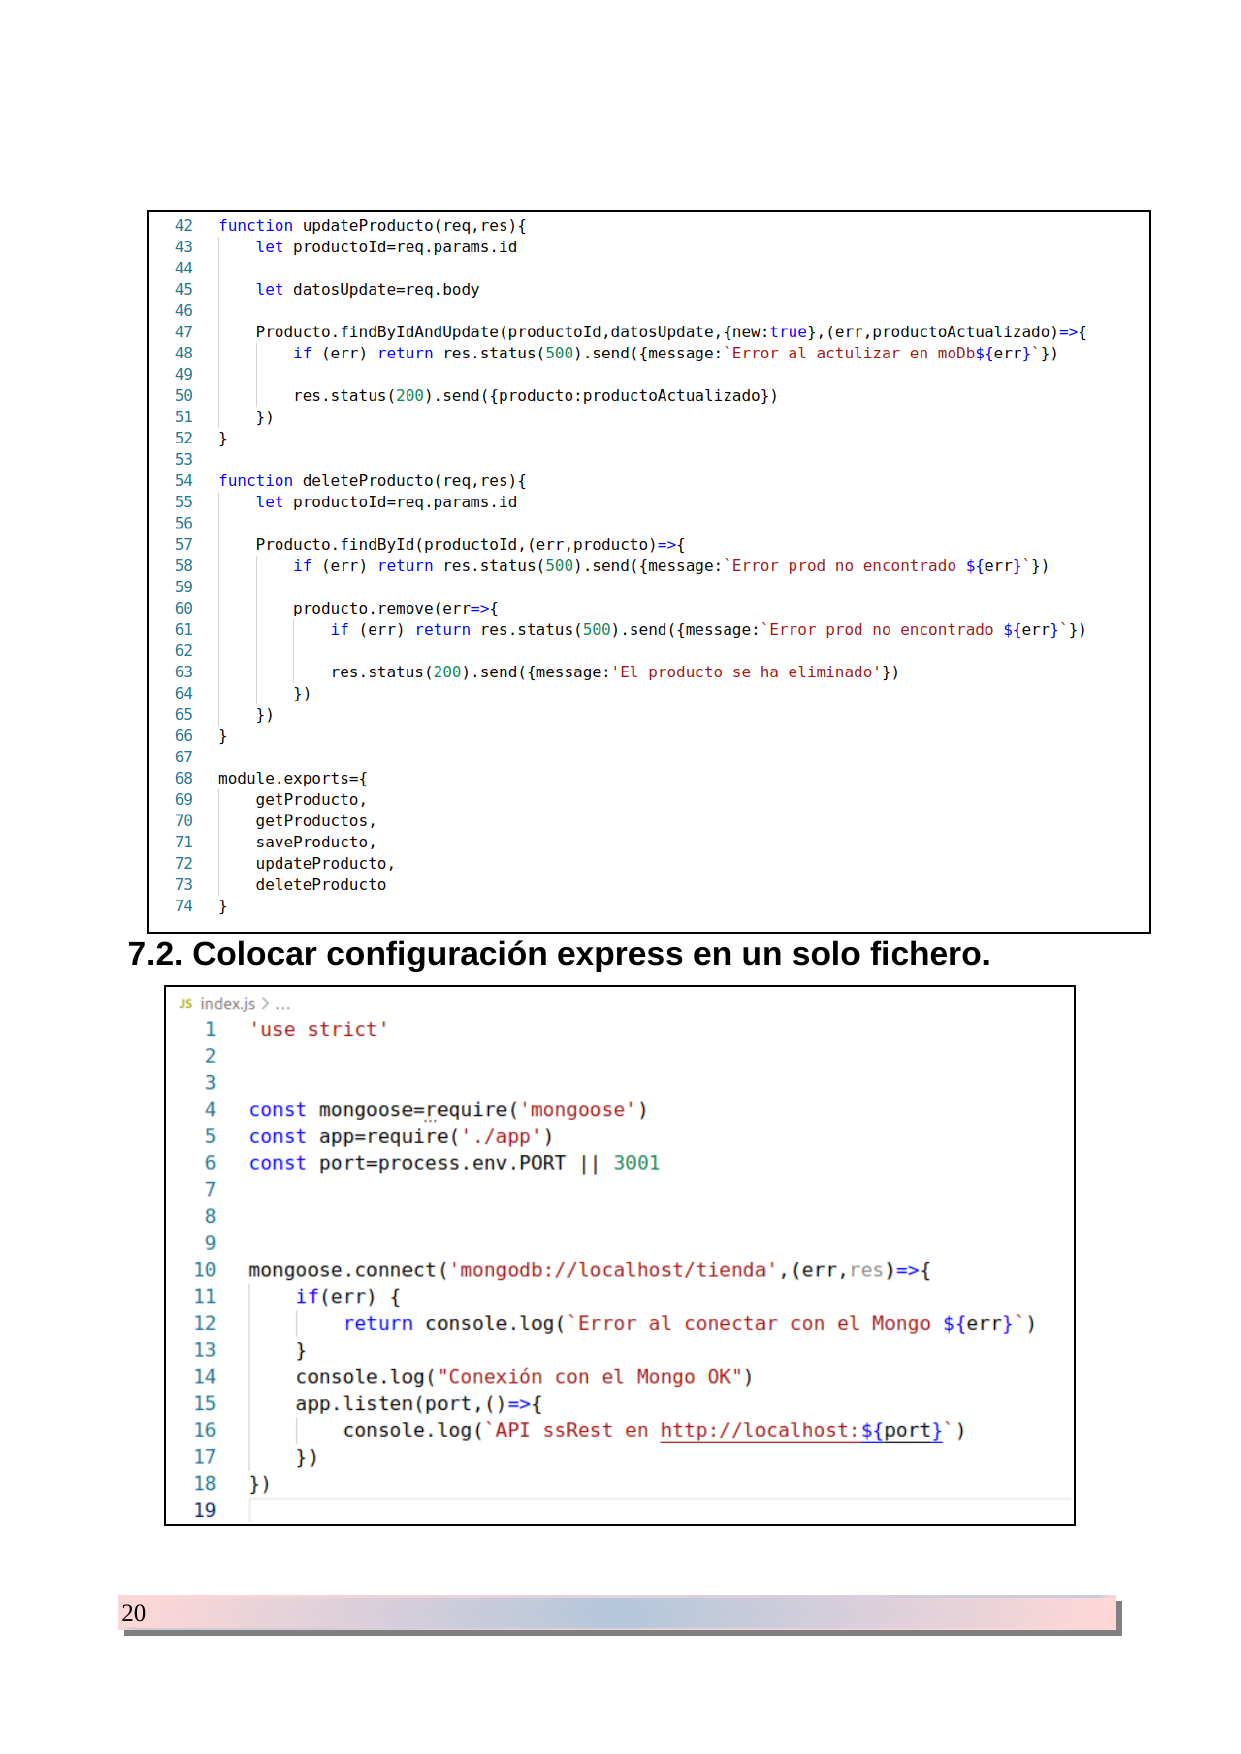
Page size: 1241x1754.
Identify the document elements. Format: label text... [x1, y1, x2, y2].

picture [151, 215, 1146, 929]
subtitle [149, 212, 1149, 932]
subtitle Colocar configuración express en un solo fichero. [118, 176, 1122, 973]
picture [169, 990, 1071, 1522]
